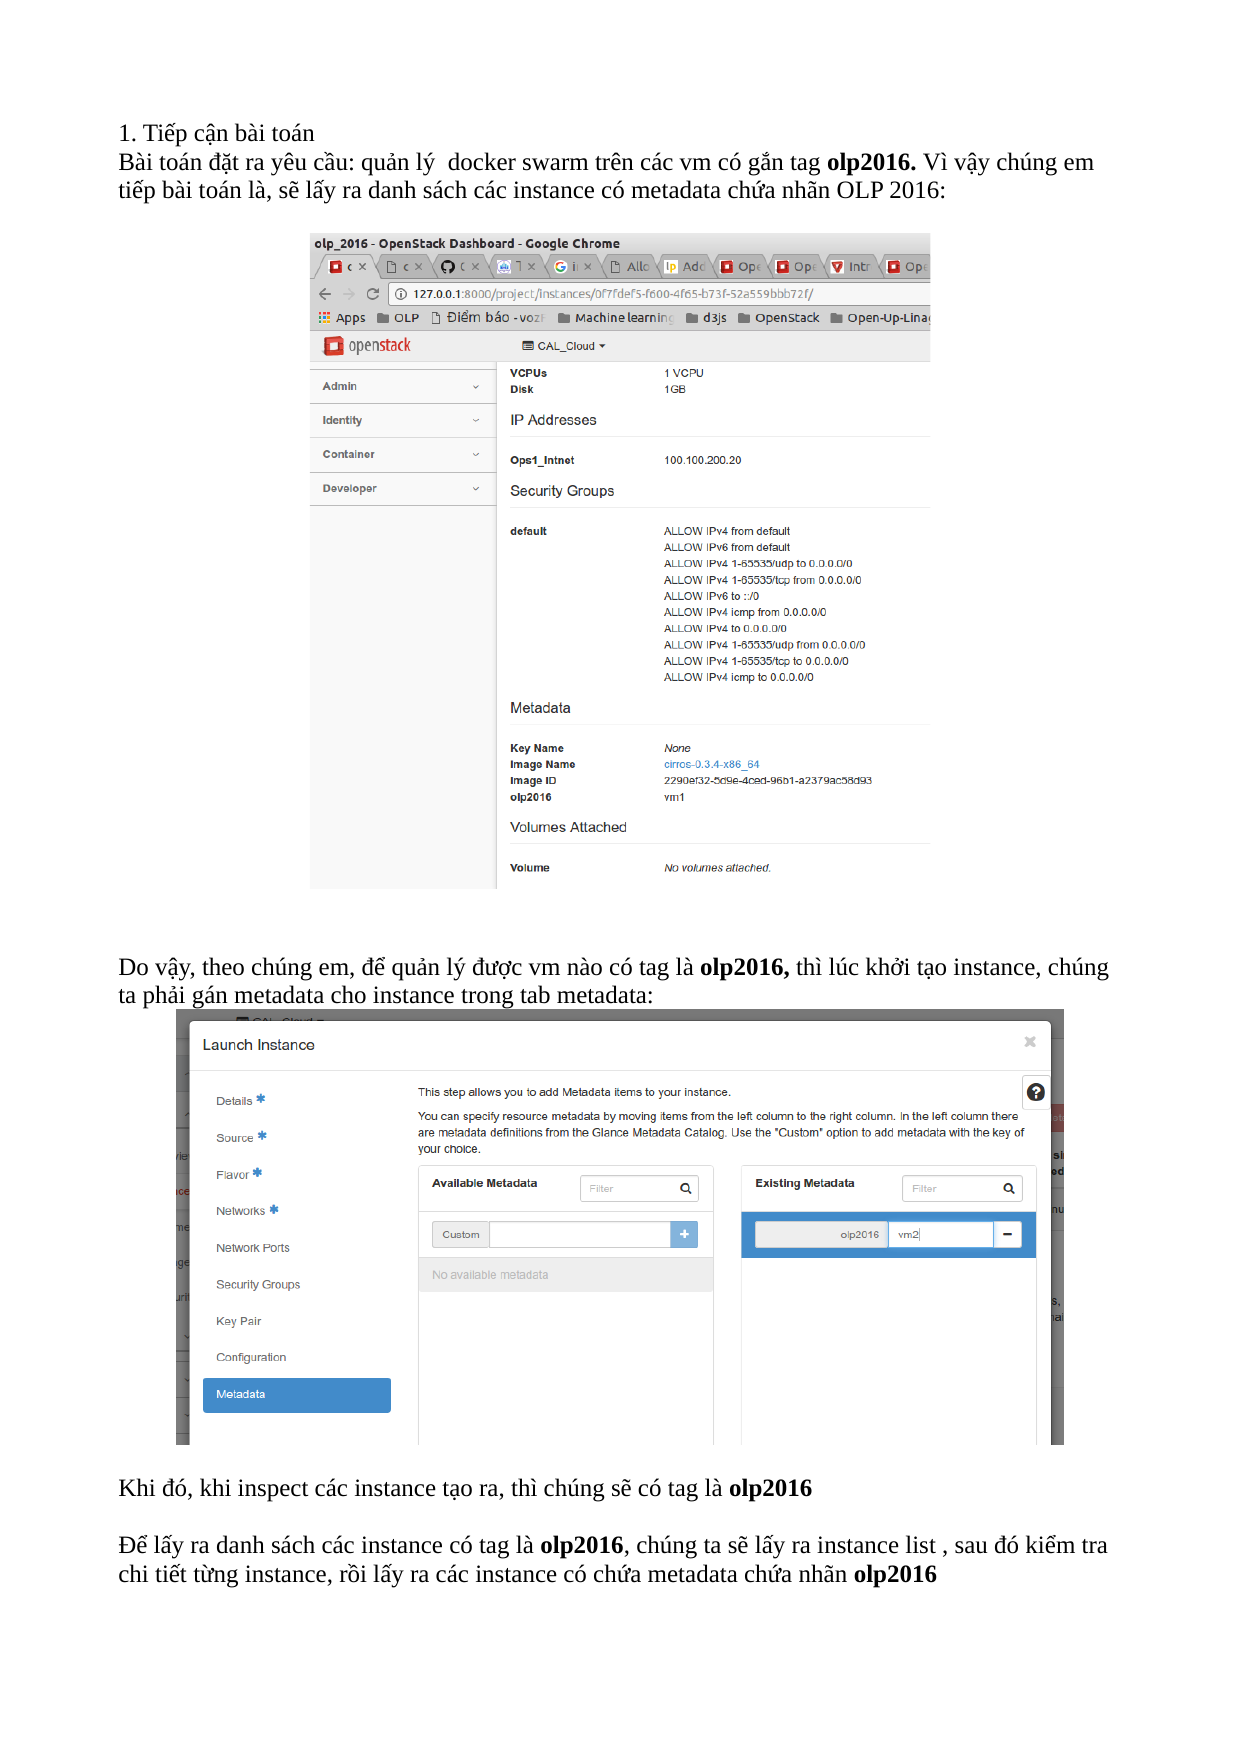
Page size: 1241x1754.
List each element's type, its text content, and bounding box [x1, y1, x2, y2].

text 1. Tiếp cận bài toán [118, 118, 1122, 147]
text Do vậy, theo chúng em, để quản lý được vm nào có tag là olp2016, thì lúc khởi tạo instance, chúng ta phải gán metadata cho instance trong tab metadata: [118, 952, 1122, 1009]
text Bài toán đặt ra yêu cầu: quản lý docker swarm trên các vm có gắn tag olp2016. Vì vậy chúng em tiếp bài toán là, sẽ lấy ra danh sách các instance có metadata chứa nhãn OLP 2016: [118, 147, 1122, 204]
picture [176, 1009, 1064, 1445]
text Khi đó, khi inspect các instance tạo ra, thì chúng sẽ có tag là olp2016 [118, 1473, 1122, 1502]
text Để lấy ra danh sách các instance có tag là olp2016, chúng ta sẽ lấy ra instance list , sau đó kiểm tra chi tiết từng instance, rồi lấy ra các instance có chứa metadata chứa nhãn olp2016 [118, 1531, 1122, 1588]
